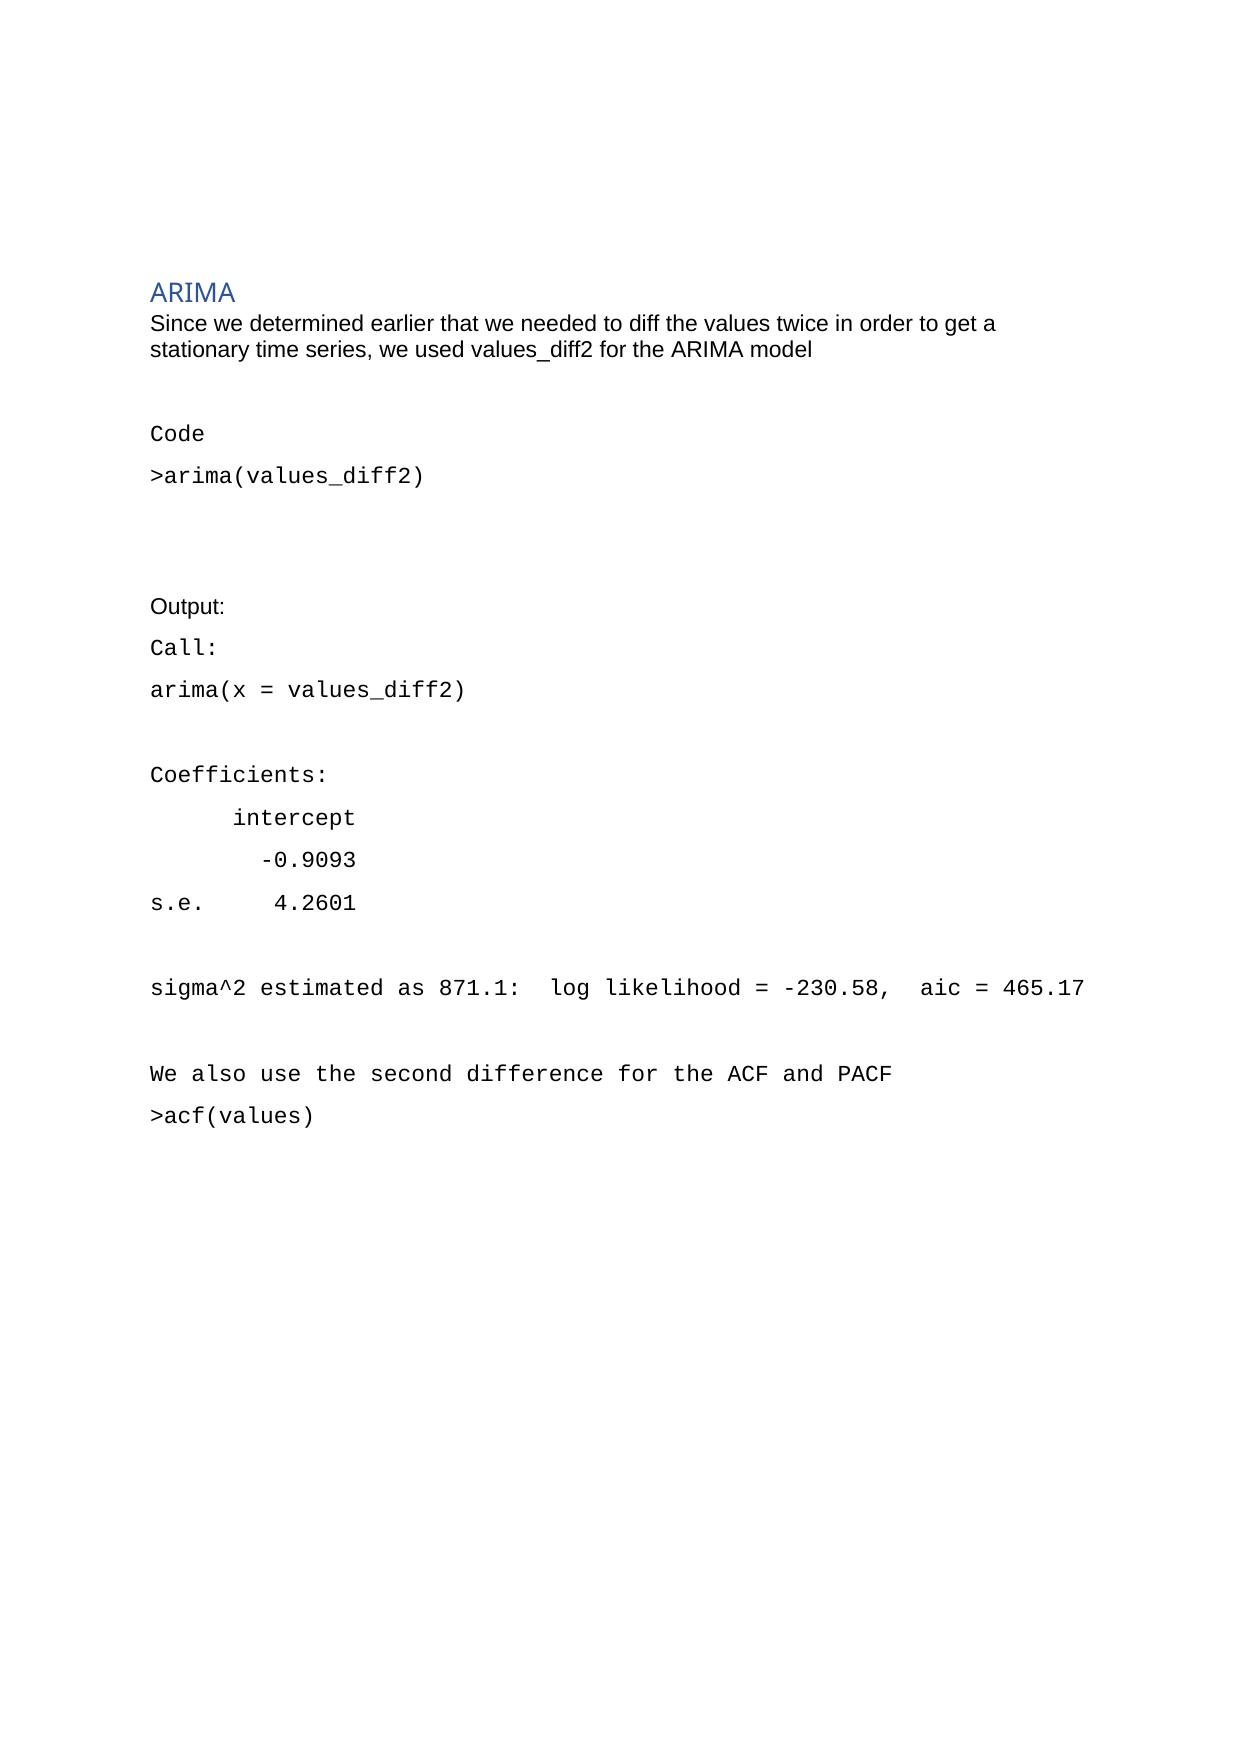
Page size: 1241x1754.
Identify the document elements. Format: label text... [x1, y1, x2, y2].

text intercept [150, 806, 1090, 832]
text Output: [150, 593, 1090, 619]
text arima(x = values_diff2) [150, 678, 1090, 704]
text Coefficients: [150, 764, 1090, 789]
text >arima(values_diff2) [150, 464, 1090, 491]
text -0.9093 [150, 849, 1090, 875]
text Call: [150, 636, 1090, 662]
subtitle ARIMA [150, 273, 1090, 310]
text Since we determined earlier that we needed to diff the values twice in order to get a stationary time series, we used values_diff2 for the ARIMA model [150, 310, 1090, 363]
text sigma^2 estimated as 871.1: log likelihood = -230.58, aic = 465.17 [150, 977, 1090, 1003]
text s.e. 4.2601 [150, 891, 1090, 917]
text Code [150, 422, 1090, 448]
text >acf(values) [150, 1104, 1090, 1130]
text We also use the second difference for the ACF and PACF [150, 1062, 1090, 1088]
